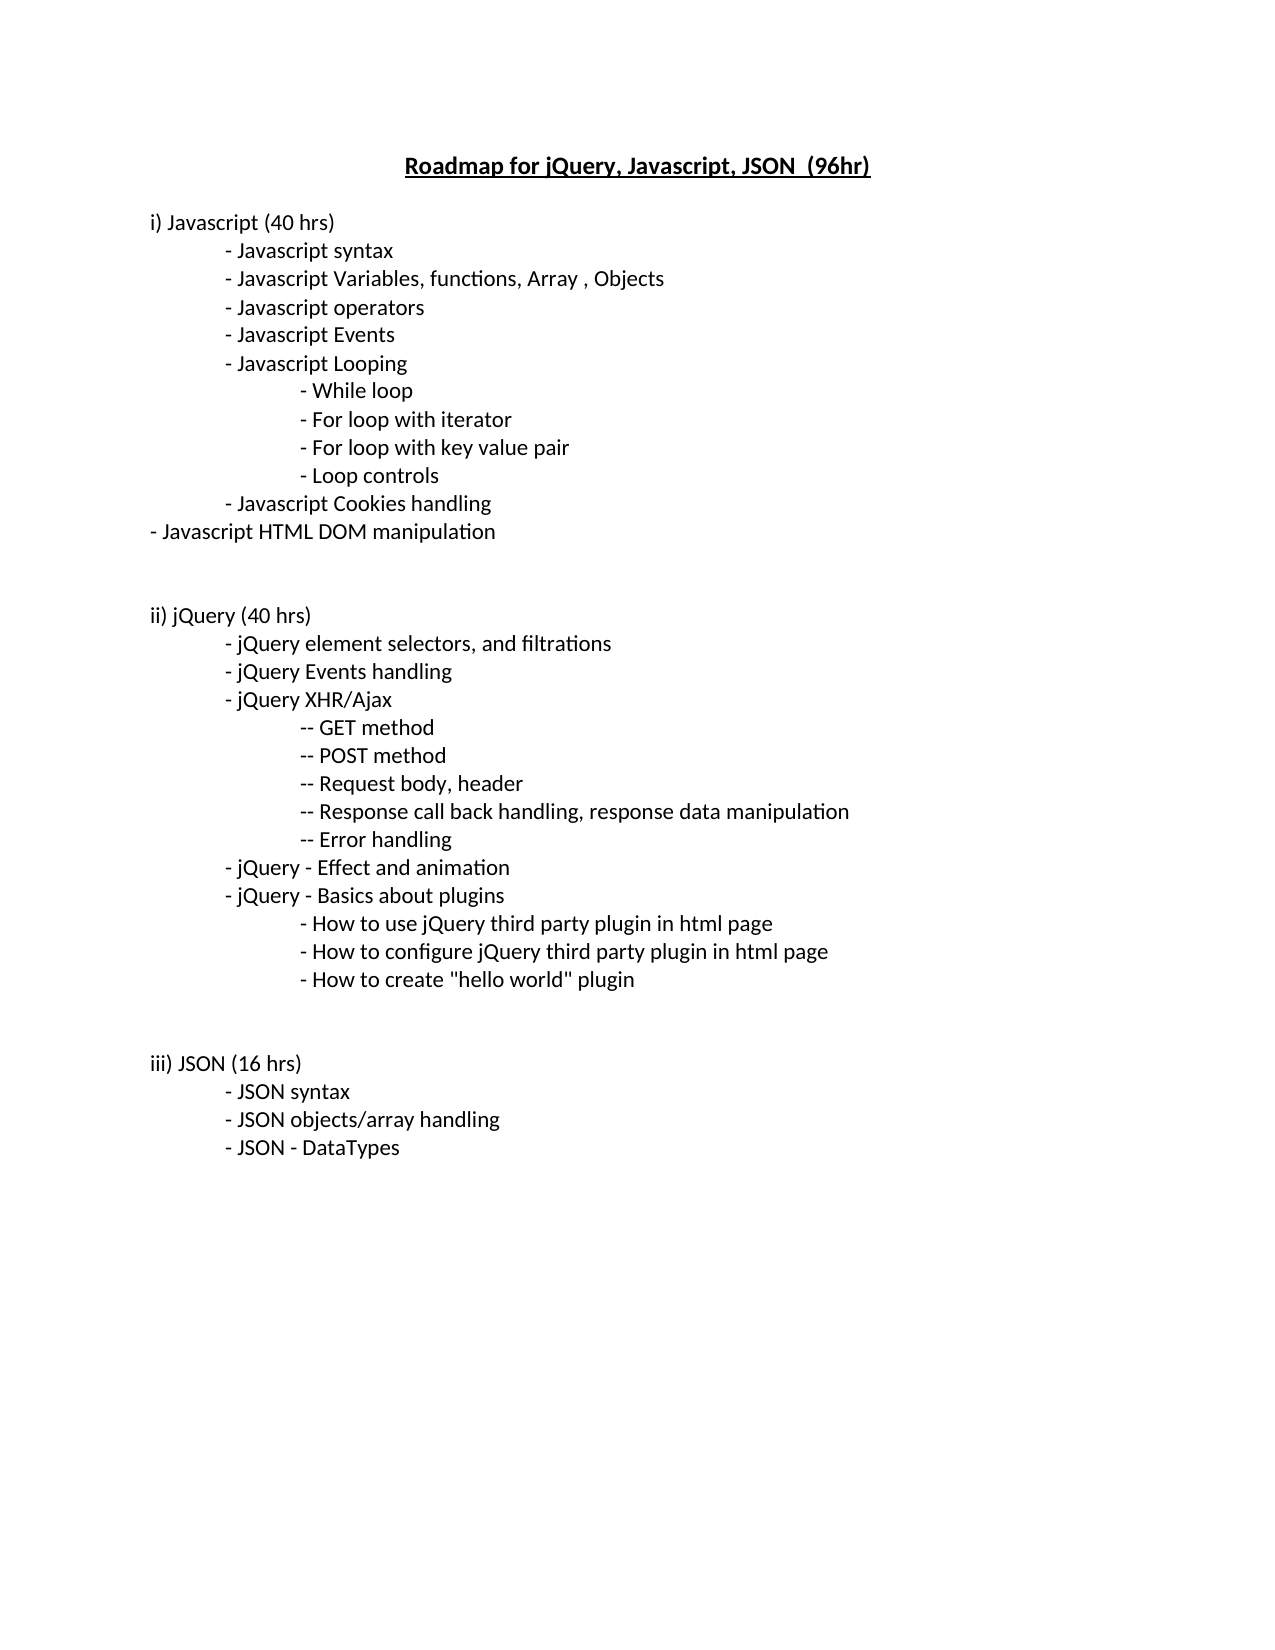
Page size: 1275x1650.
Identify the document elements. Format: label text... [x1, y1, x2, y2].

text - jQuery element selectors, and filtrations [150, 629, 1125, 657]
text - jQuery - Effect and animation [150, 853, 1125, 881]
text - Javascript Variables, functions, Array , Objects [150, 264, 1125, 293]
text - Javascript Looping [150, 349, 1125, 377]
text Roadmap for jQuery, Javascript, JSON (96hr) [150, 150, 1125, 181]
text - How to create "hello world" plugin [150, 965, 1125, 993]
text - jQuery - Basics about plugins [150, 881, 1125, 909]
text -- Request body, header [150, 769, 1125, 797]
text -- POST method [150, 741, 1125, 769]
text - How to configure jQuery third party plugin in html page [150, 937, 1125, 965]
text i) Javascript (40 hrs) [150, 208, 1125, 237]
text ii) jQuery (40 hrs) [150, 601, 1125, 629]
text -- Response call back handling, response data manipulation [150, 797, 1125, 825]
text - jQuery Events handling [150, 657, 1125, 685]
text - For loop with iterator [150, 405, 1125, 433]
text - jQuery XHR/Ajax [150, 685, 1125, 713]
text - Javascript HTML DOM manipulation [150, 517, 1125, 545]
text - JSON syntax [150, 1077, 1125, 1105]
text - JSON objects/array handling [150, 1105, 1125, 1133]
text - While loop [150, 377, 1125, 405]
text - JSON - DataTypes [150, 1133, 1125, 1161]
text - Javascript Events [150, 321, 1125, 349]
text -- Error handling [150, 825, 1125, 853]
text - Javascript syntax [150, 237, 1125, 264]
text - How to use jQuery third party plugin in html page [150, 909, 1125, 937]
text - Javascript operators [150, 293, 1125, 321]
text -- GET method [150, 713, 1125, 741]
text - Javascript Cookies handling [150, 489, 1125, 517]
text - Loop controls [150, 461, 1125, 489]
text iii) JSON (16 hrs) [150, 1049, 1125, 1077]
text - For loop with key value pair [150, 433, 1125, 461]
